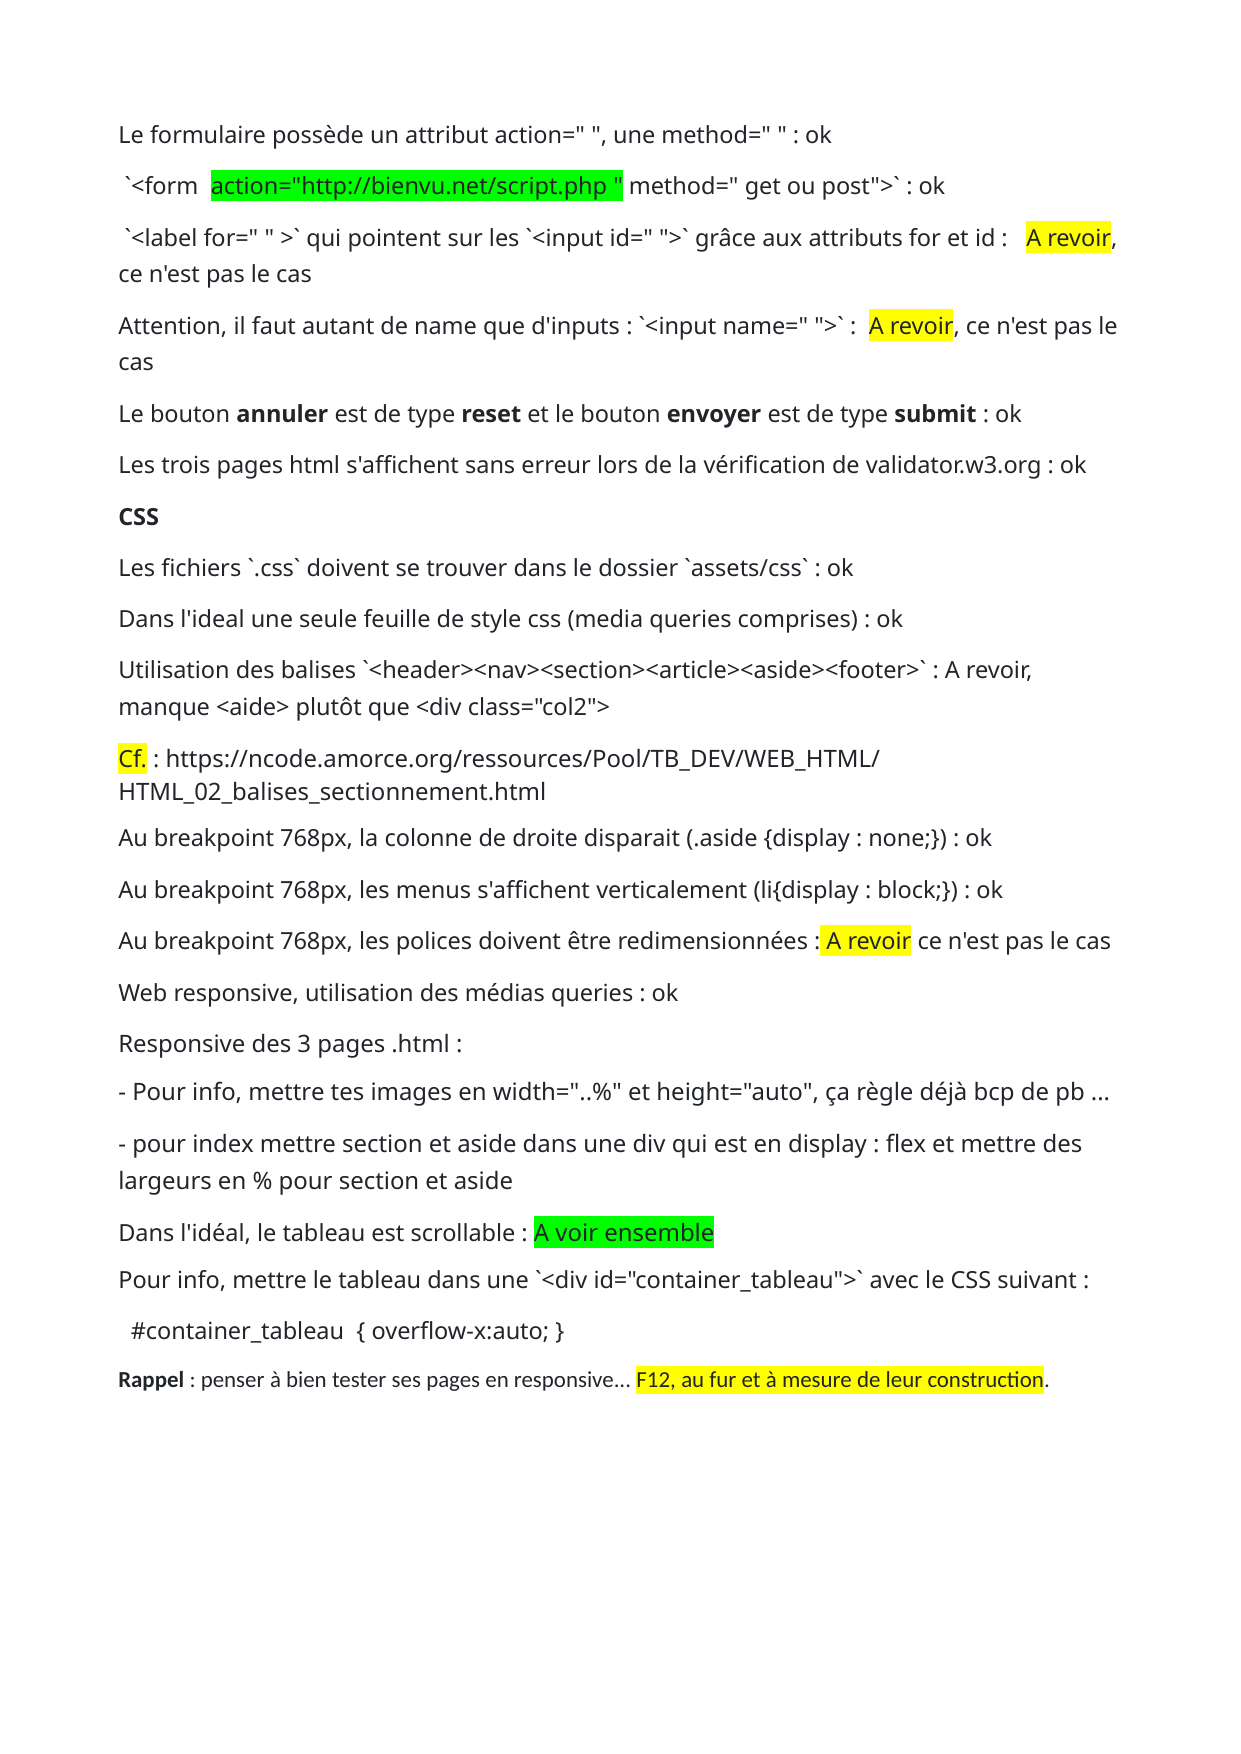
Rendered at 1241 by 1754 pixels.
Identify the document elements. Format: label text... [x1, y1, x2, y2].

text Dans l'ideal une seule feuille de style css (media queries comprises) : ok [118, 602, 1122, 634]
text Web responsive, utilisation des médias queries : ok [118, 976, 1122, 1008]
text Les fichiers `.css` doivent se trouver dans le dossier `assets/css` : ok [118, 551, 1122, 583]
text Le formulaire possède un attribut action=" ", une method=" " : ok [118, 118, 1122, 150]
text Dans l'idéal, le tableau est scrollable : A voir ensemble [118, 1216, 1122, 1248]
text CSS [118, 500, 1122, 532]
text Utilisation des balises `<header><nav><section><article><aside><footer>` : A revoir, manque <aide> plutôt que <div class="col2"> [118, 654, 1122, 723]
text Responsive des 3 pages .html : [118, 1027, 1122, 1060]
text `<label for=" " >` qui pointent sur les `<input id=" ">` grâce aux attributs for et id : A revoir, ce n'est pas le cas [118, 221, 1122, 289]
text Au breakpoint 768px, les menus s'affichent verticalement (li{display : block;}) : ok [118, 873, 1122, 905]
text Au breakpoint 768px, les polices doivent être redimensionnées : A revoir ce n'est pas le cas [118, 924, 1122, 956]
text Pour info, mettre le tableau dans une `<div id="container_tableau">` avec le CSS suivant : [118, 1263, 1122, 1295]
text - pour index mettre section et aside dans une div qui est en display : flex et mettre des largeurs en % pour section et aside [118, 1126, 1122, 1196]
text Cf. : https://ncode.amorce.org/ressources/Pool/TB_DEV/WEB_HTML/HTML_02_balises_sectionnement.html [118, 742, 1122, 807]
text Au breakpoint 768px, la colonne de droite disparait (.aside {display : none;}) : ok [118, 822, 1122, 854]
text - Pour info, mettre tes images en width="..%" et height="auto", ça règle déjà bcp de pb ... [118, 1074, 1122, 1107]
text Attention, il faut autant de name que d'inputs : `<input name=" ">` : A revoir, ce n'est pas le cas [118, 309, 1122, 378]
text Les trois pages html s'affichent sans erreur lors de la vérification de validator.w3.org : ok [118, 448, 1122, 480]
text #container_tableau { overflow-x:auto; } [118, 1314, 1122, 1346]
text Rappel : penser à bien tester ses pages en responsive... F12, au fur et à mesure de leur construction. [118, 1366, 1122, 1394]
text `<form action="http://bienvu.net/script.php " method=" get ou post">` : ok [118, 169, 1122, 201]
text Le bouton annuler est de type reset et le bouton envoyer est de type submit : ok [118, 397, 1122, 429]
